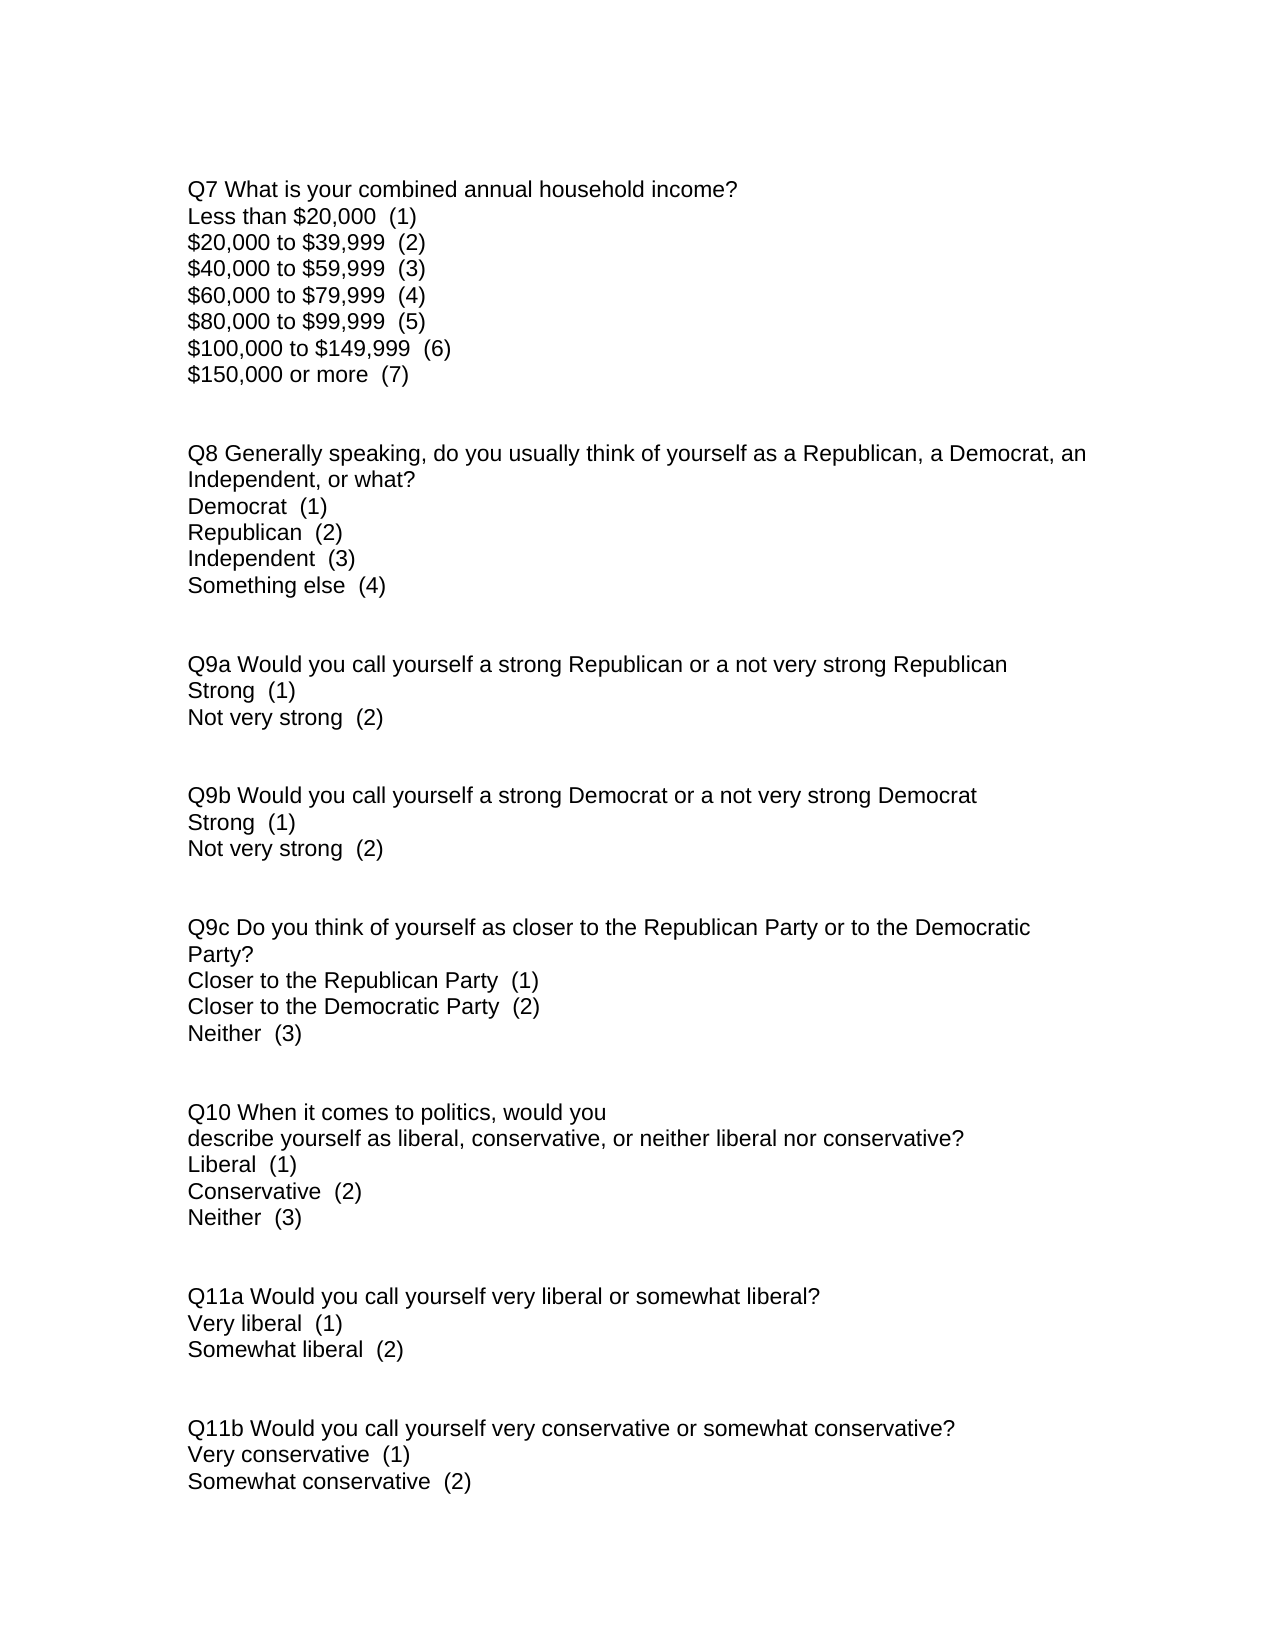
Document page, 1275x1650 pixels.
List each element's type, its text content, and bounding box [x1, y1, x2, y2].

text Strong (1) [187, 677, 1087, 703]
text Not very strong (2) [187, 835, 1087, 862]
text $80,000 to $99,999 (5) [187, 308, 1087, 334]
text Less than $20,000 (1) [187, 203, 1087, 229]
text Q8 Generally speaking, do you usually think of yourself as a Republican, a Democrat, an Independent, or what? [187, 440, 1087, 493]
text Something else (4) [187, 572, 1087, 598]
text Neither (3) [187, 1020, 1087, 1046]
text Closer to the Republican Party (1) [187, 967, 1087, 993]
text $20,000 to $39,999 (2) [187, 229, 1087, 255]
text Neither (3) [187, 1204, 1087, 1231]
text $100,000 to $149,999 (6) [187, 334, 1087, 361]
text Q10 When it comes to politics, would you describe yourself as liberal, conservative, or neither liberal nor conservative? [187, 1099, 1087, 1151]
text $60,000 to $79,999 (4) [187, 282, 1087, 308]
text $40,000 to $59,999 (3) [187, 255, 1087, 282]
text Q11b Would you call yourself very conservative or somewhat conservative? [187, 1415, 1087, 1441]
text Very liberal (1) [187, 1309, 1087, 1336]
text Q9b Would you call yourself a strong Democrat or a not very strong Democrat [187, 782, 1087, 809]
text Q7 What is your combined annual household income? [187, 176, 1087, 203]
text Somewhat liberal (2) [187, 1336, 1087, 1362]
text Somewhat conservative (2) [187, 1468, 1087, 1494]
text Independent (3) [187, 545, 1087, 572]
text Conservative (2) [187, 1178, 1087, 1204]
text Closer to the Democratic Party (2) [187, 993, 1087, 1020]
text Q9a Would you call yourself a strong Republican or a not very strong Republican [187, 651, 1087, 677]
text Very conservative (1) [187, 1441, 1087, 1468]
text Democrat (1) [187, 493, 1087, 519]
text Republican (2) [187, 519, 1087, 545]
text Strong (1) [187, 809, 1087, 835]
text Not very strong (2) [187, 703, 1087, 730]
text $150,000 or more (7) [187, 361, 1087, 387]
text Q11a Would you call yourself very liberal or somewhat liberal? [187, 1283, 1087, 1309]
text Liberal (1) [187, 1151, 1087, 1178]
text Q9c Do you think of yourself as closer to the Republican Party or to the Democratic Party? [187, 914, 1087, 967]
